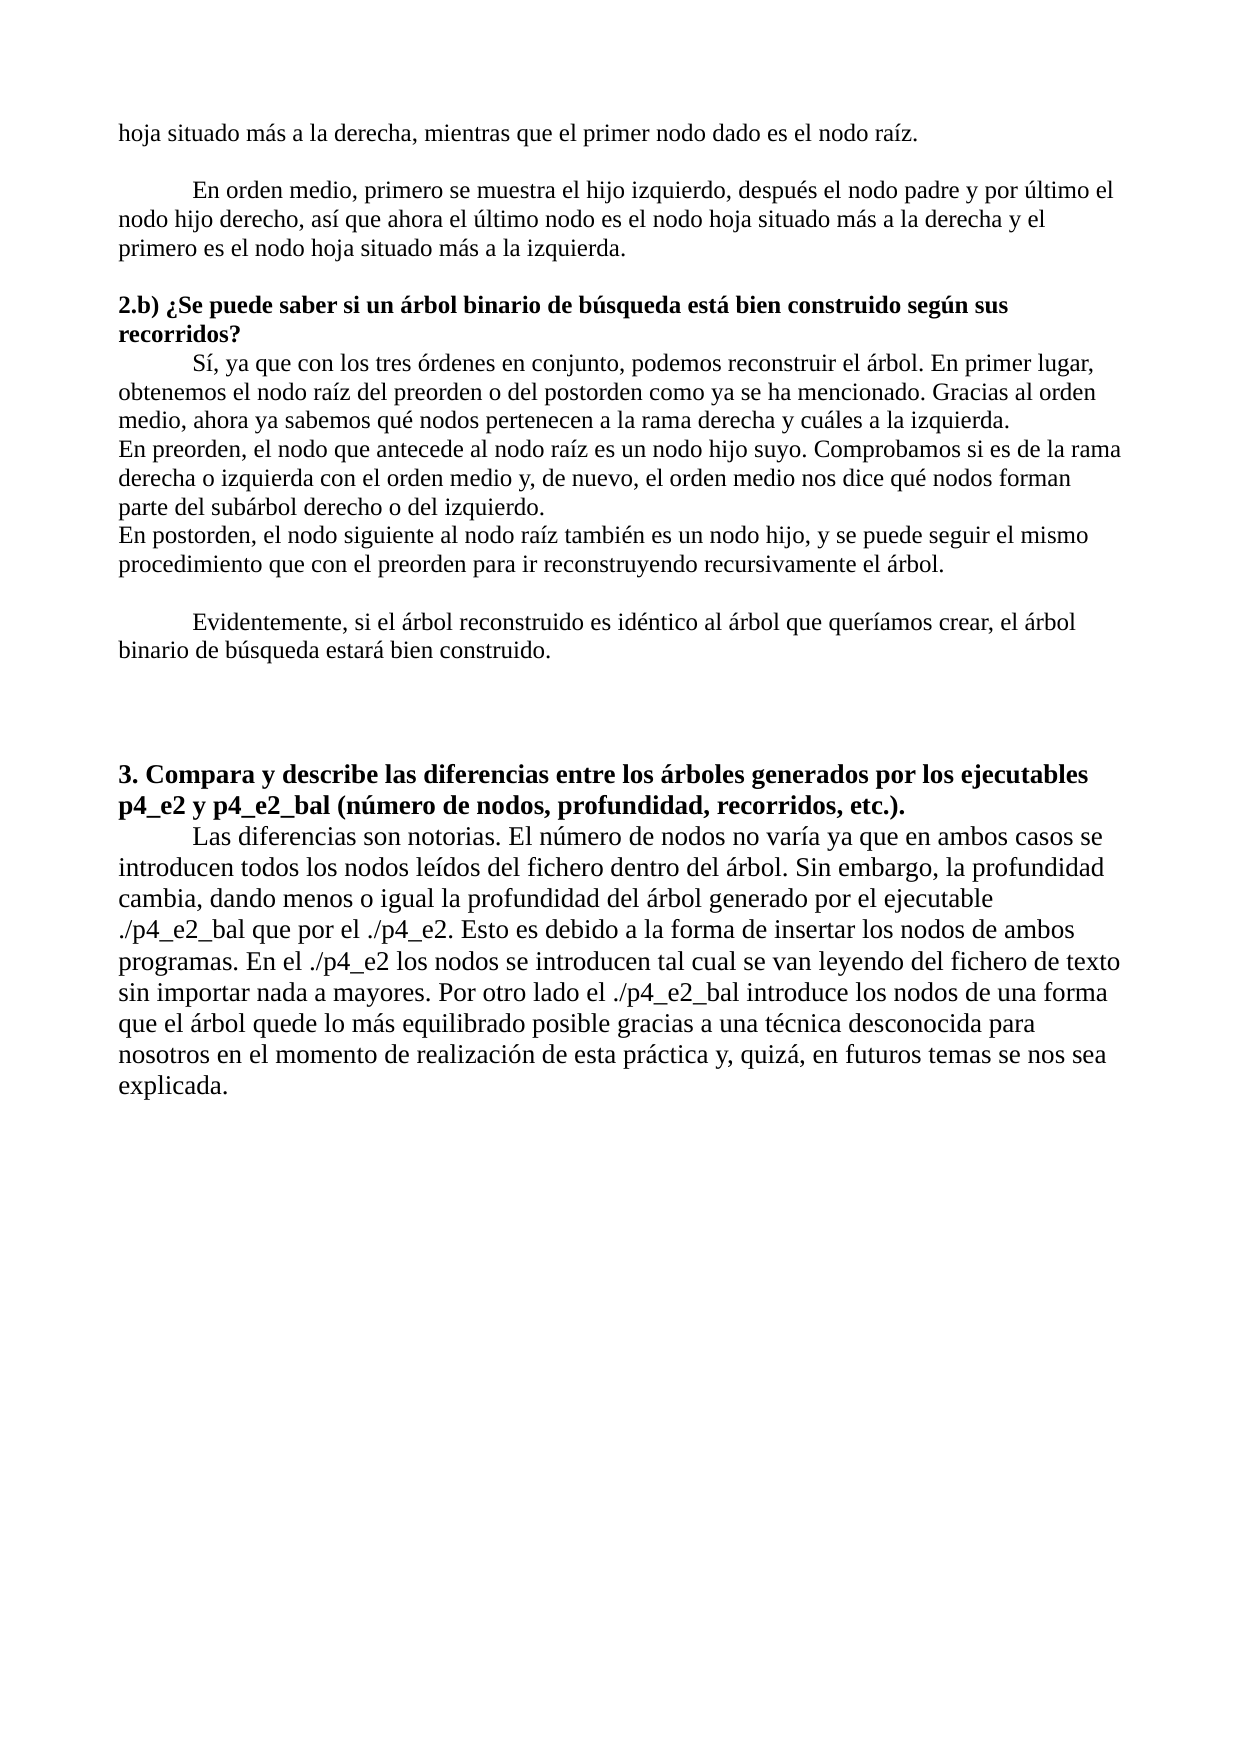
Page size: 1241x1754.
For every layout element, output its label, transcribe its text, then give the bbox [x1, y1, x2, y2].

text Las diferencias son notorias. El número de nodos no varía ya que en ambos casos se introducen todos los nodos leídos del fichero dentro del árbol. Sin embargo, la profundidad cambia, dando menos o igual la profundidad del árbol generado por el ejecutable ./p4_e2_bal que por el ./p4_e2. Esto es debido a la forma de insertar los nodos de ambos programas. En el ./p4_e2 los nodos se introducen tal cual se van leyendo del fichero de texto sin importar nada a mayores. Por otro lado el ./p4_e2_bal introduce los nodos de una forma que el árbol quede lo más equilibrado posible gracias a una técnica desconocida para nosotros en el momento de realización de esta práctica y, quizá, en futuros temas se nos sea explicada. [118, 820, 1122, 1100]
text 3. Compara y describe las diferencias entre los árboles generados por los ejecutables p4_e2 y p4_e2_bal (número de nodos, profundidad, recorridos, etc.). [118, 758, 1122, 820]
text hoja situado más a la derecha, mientras que el primer nodo dado es el nodo raíz. En orden medio, primero se muestra el hijo izquierdo, después el nodo padre y por último el nodo hijo derecho, así que ahora el último nodo es el nodo hoja situado más a la derecha y el primero es el nodo hoja situado más a la izquierda. 2.b) ¿Se puede saber si un árbol binario de búsqueda está bien construido según sus recorridos? Sí, ya que con los tres órdenes en conjunto, podemos reconstruir el árbol. En primer lugar, obtenemos el nodo raíz del preorden o del postorden como ya se ha mencionado. Gracias al orden medio, ahora ya sabemos qué nodos pertenecen a la rama derecha y cuáles a la izquierda. En preorden, el nodo que antecede al nodo raíz es un nodo hijo suyo. Comprobamos si es de la rama derecha o izquierda con el orden medio y, de nuevo, el orden medio nos dice qué nodos forman parte del subárbol derecho o del izquierdo. En postorden, el nodo siguiente al nodo raíz también es un nodo hijo, y se puede seguir el mismo procedimiento que con el preorden para ir reconstruyendo recursivamente el árbol. Evidentemente, si el árbol reconstruido es idéntico al árbol que queríamos crear, el árbol binario de búsqueda estará bien construido. [118, 118, 1122, 664]
